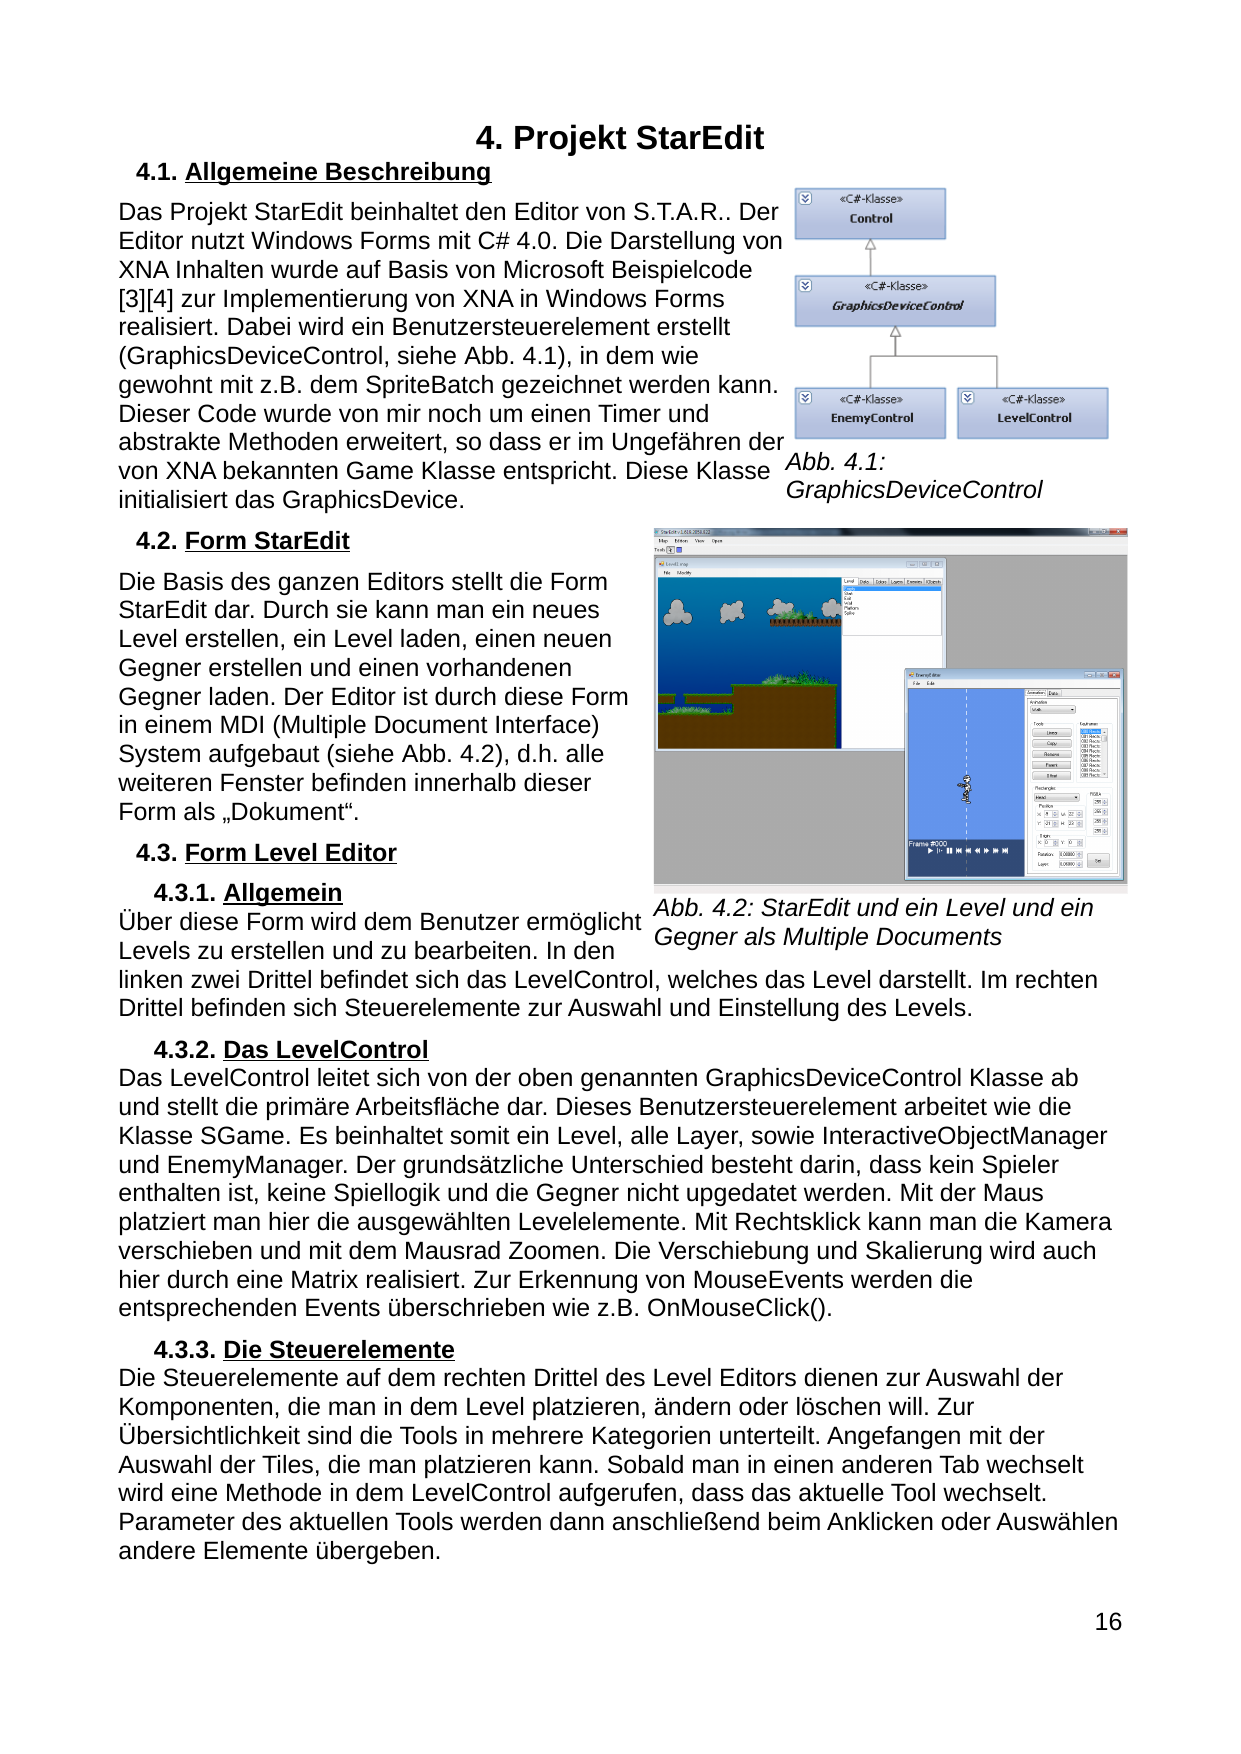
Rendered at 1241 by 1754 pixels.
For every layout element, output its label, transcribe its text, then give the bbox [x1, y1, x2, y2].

text Die Basis des ganzen Editors stellt die Form StarEdit dar. Durch sie kann man ein neues Level erstellen, ein Level laden, einen neuen Gegner erstellen und einen vorhandenen Gegner laden. Der Editor ist durch diese Form in einem MDI (Multiple Document Interface) System aufgebaut (siehe Abb. 4.2), d.h. alle weiteren Fenster befinden innerhalb dieser Form als „Dokument“. [118, 567, 653, 825]
text Abb. 4.1: GraphicsDeviceControl [786, 447, 1116, 504]
subtitle Form Level Editor [136, 838, 653, 867]
subtitle Die Steuerelemente [153, 1334, 1122, 1363]
text Das LevelControl leitet sich von der oben genannten GraphicsDeviceControl Klasse ab und stellt die primäre Arbeitsfläche dar. Dieses Benutzersteuerelement arbeitet wie die Klasse SGame. Es beinhaltet somit ein Level, alle Layer, sowie InteractiveObjectManager und EnemyManager. Der grundsätzliche Unterschied besteht darin, dass kein Spieler enthalten ist, keine Spiellogik und die Gegner nicht upgedatet werden. Mit der Maus platziert man hier die ausgewählten Levelelemente. Mit Rechtsklick kann man die Kamera verschieben und mit dem Mausrad Zoomen. Die Verschiebung und Skalierung wird auch hier durch eine Matrix realisiert. Zur Erkennung von MouseEvents werden die entsprechenden Events überschrieben wie z.B. OnMouseClick(). [118, 1063, 1122, 1322]
subtitle Projekt StarEdit [118, 118, 1122, 157]
text Das Projekt StarEdit beinhaltet den Editor von S.T.A.R.. Der Editor nutzt Windows Forms mit C# 4.0. Die Darstellung von XNA Inhalten wurde auf Basis von Microsoft Beispielcode [3][4] zur Implementierung von XNA in Windows Forms realisiert. Dabei wird ein Benutzersteuerelement erstellt (GraphicsDeviceControl, siehe Abb. 4.1), in dem wie gewohnt mit z.B. dem SpriteBatch gezeichnet werden kann. Dieser Code wurde von mir noch um einen Timer und abstrakte Methoden erweitert, so dass er im Ungefähren der von XNA bekannten Game Klasse entspricht. Diese Klasse initialisiert das GraphicsDevice. [118, 197, 1122, 513]
subtitle Form StarEdit [136, 516, 1128, 555]
text Abb. 4.2: StarEdit und ein Level und ein Gegner als Multiple Documents [654, 894, 1128, 951]
text Über diese Form wird dem Benutzer ermöglicht Levels zu erstellen und zu bearbeiten. In den linken zwei Drittel befindet sich das LevelControl, welches das Level darstellt. Im rechten Drittel befinden sich Steuerelemente zur Auswahl und Einstellung des Levels. [118, 907, 1122, 1022]
subtitle Allgemeine Beschreibung [136, 157, 1122, 186]
subtitle Das LevelControl [153, 1034, 1122, 1063]
picture [653, 528, 1128, 894]
picture [785, 178, 1117, 447]
text Die Steuerelemente auf dem rechten Drittel des Level Editors dienen zur Auswahl der Komponenten, die man in dem Level platzieren, ändern oder löschen will. Zur Übersichtlichkeit sind die Tools in mehrere Kategorien unterteilt. Angefangen mit der Auswahl der Tiles, die man platzieren kann. Sobald man in einen anderen Tab wechselt wird eine Methode in dem LevelControl aufgerufen, dass das aktuelle Tool wechselt. Parameter des aktuellen Tools werden dann anschließend beim Anklicken oder Auswählen andere Elemente übergeben. [118, 1363, 1122, 1564]
subtitle Allgemein [153, 878, 654, 907]
